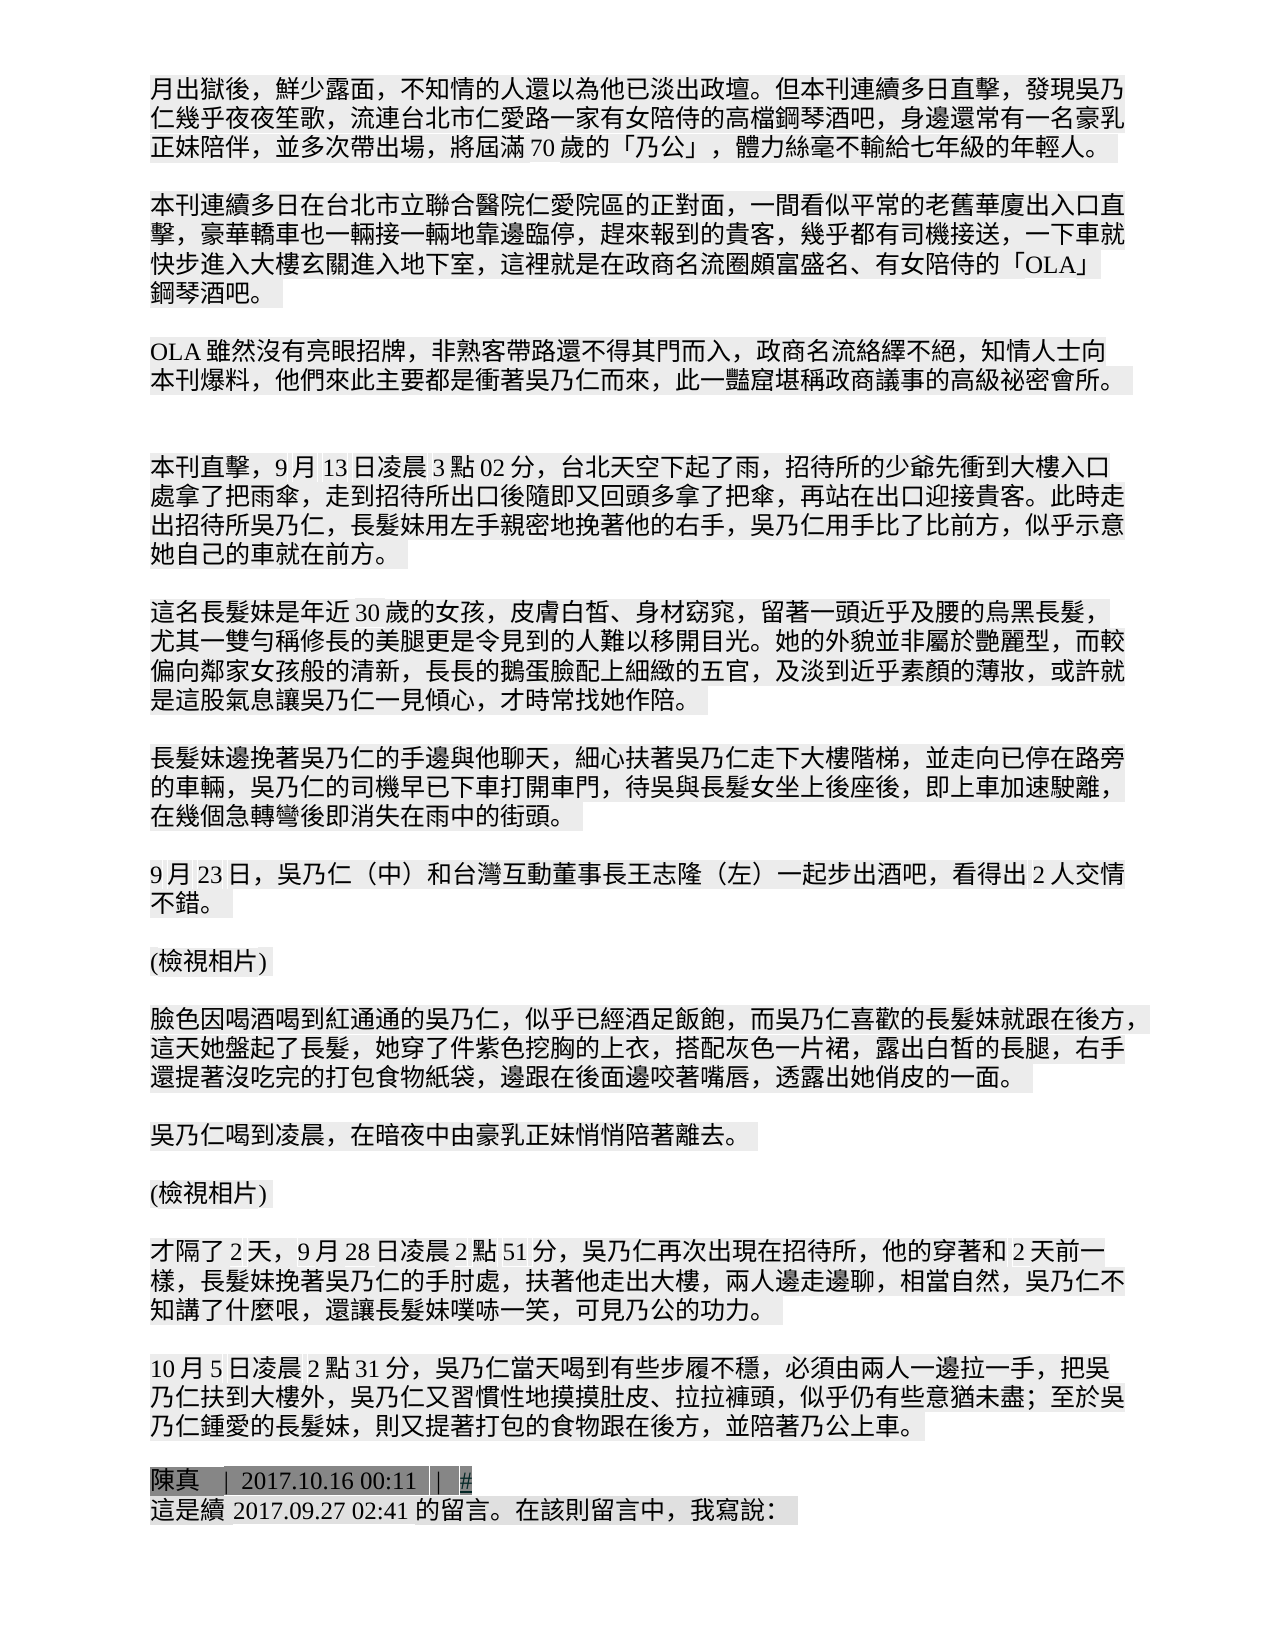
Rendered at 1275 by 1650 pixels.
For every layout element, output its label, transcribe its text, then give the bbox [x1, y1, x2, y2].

text 陳真 | 2017.10.16 00:11 | # [150, 1466, 1125, 1496]
text 有照片： https://goo.gl/cyXW4L 【外帶豪乳妹】70歲比7年級猛 那4夜吳乃仁都帶她出場 鏡週刊 2017年10月11日 民進黨前祕書長、新潮流系大老吳乃仁，擔任台糖董事長時因涉及購地弊案，遭判刑9個月出獄後，鮮少露面，不知情的人還以為他已淡出政壇。但本刊連續多日直擊，發現吳乃仁幾乎夜夜笙歌，流連台北市仁愛路一家有女陪侍的高檔鋼琴酒吧，身邊還常有一名豪乳正妹陪伴，並多次帶出場，將屆滿70歲的「乃公」，體力絲毫不輸給七年級的年輕人。 本刊連續多日在台北市立聯合醫院仁愛院區的正對面，一間看似平常的老舊華廈出入口直擊，豪華轎車也一輛接一輛地靠邊臨停，趕來報到的貴客，幾乎都有司機接送，一下車就快步進入大樓玄關進入地下室，這裡就是在政商名流圈頗富盛名、有女陪侍的「OLA」鋼琴酒吧。 OLA雖然沒有亮眼招牌，非熟客帶路還不得其門而入，政商名流絡繹不絕，知情人士向本刊爆料，他們來此主要都是衝著吳乃仁而來，此一豔窟堪稱政商議事的高級祕密會所。 本刊直擊，9月13日凌晨3點02分，台北天空下起了雨，招待所的少爺先衝到大樓入口處拿了把雨傘，走到招待所出口後隨即又回頭多拿了把傘，再站在出口迎接貴客。此時走出招待所吳乃仁，長髮妹用左手親密地挽著他的右手，吳乃仁用手比了比前方，似乎示意她自己的車就在前方。 這名長髮妹是年近30歲的女孩，皮膚白皙、身材窈窕，留著一頭近乎及腰的烏黑長髮，尤其一雙勻稱修長的美腿更是令見到的人難以移開目光。她的外貌並非屬於艷麗型，而較偏向鄰家女孩般的清新，長長的鵝蛋臉配上細緻的五官，及淡到近乎素顏的薄妝，或許就是這股氣息讓吳乃仁一見傾心，才時常找她作陪。 長髮妹邊挽著吳乃仁的手邊與他聊天，細心扶著吳乃仁走下大樓階梯，並走向已停在路旁的車輛，吳乃仁的司機早已下車打開車門，待吳與長髮女坐上後座後，即上車加速駛離，在幾個急轉彎後即消失在雨中的街頭。 9月23日，吳乃仁（中）和台灣互動董事長王志隆（左）一起步出酒吧，看得出2人交情不錯。 (檢視相片) 臉色因喝酒喝到紅通通的吳乃仁，似乎已經酒足飯飽，而吳乃仁喜歡的長髮妹就跟在後方，這天她盤起了長髮，她穿了件紫色挖胸的上衣，搭配灰色一片裙，露出白皙的長腿，右手還提著沒吃完的打包食物紙袋，邊跟在後面邊咬著嘴唇，透露出她俏皮的一面。 吳乃仁喝到凌晨，在暗夜中由豪乳正妹悄悄陪著離去。 (檢視相片) 才隔了2天，9月28日凌晨2點51分，吳乃仁再次出現在招待所，他的穿著和2天前一樣，長髮妹挽著吳乃仁的手肘處，扶著他走出大樓，兩人邊走邊聊，相當自然，吳乃仁不知講了什麼哏，還讓長髮妹噗哧一笑，可見乃公的功力。 10月5日凌晨2點31分，吳乃仁當天喝到有些步履不穩，必須由兩人一邊拉一手，把吳乃仁扶到大樓外，吳乃仁又習慣性地摸摸肚皮、拉拉褲頭，似乎仍有些意猶未盡；至於吳乃仁鍾愛的長髮妹，則又提著打包的食物跟在後方，並陪著乃公上車。 [150, 75, 1125, 1441]
